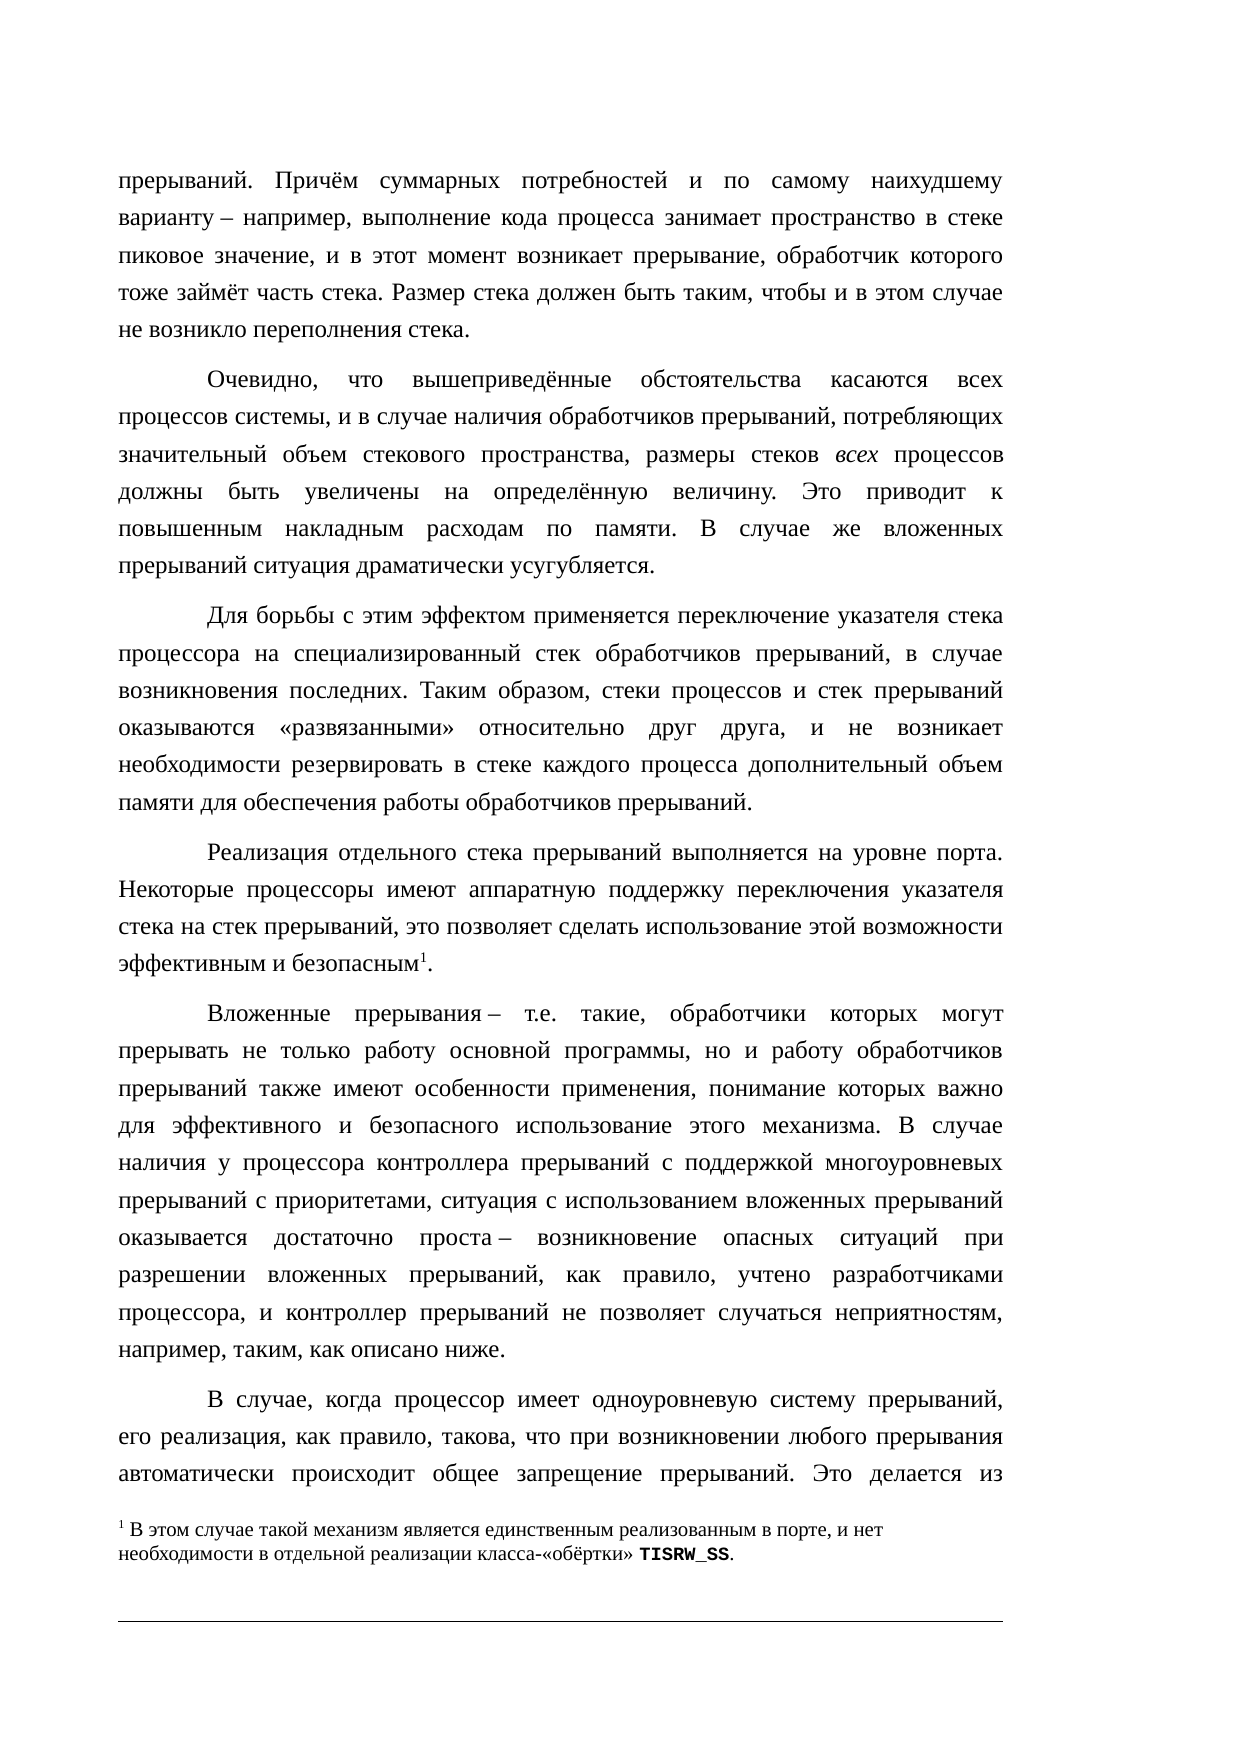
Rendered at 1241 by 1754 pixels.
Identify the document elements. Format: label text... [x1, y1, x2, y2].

text прерываний. Причём суммарных потребностей и по самому наихудшему варианту – например, выполнение кода процесса занимает пространство в стеке пиковое значение, и в этот момент возникает прерывание, обработчик которого тоже займёт часть стека. Размер стека должен быть таким, чтобы и в этом случае не возникло переполнения стека. [118, 165, 1004, 343]
text Реализация отдельного стека прерываний выполняется на уровне порта. Некоторые процессоры имеют аппаратную поддержку переключения указателя стека на стек прерываний, это позволяет сделать использование этой возможности эффективным и безопасным. [118, 837, 1004, 977]
text В этом случае такой механизм является единственным реализованным в порте, и нет необходимости в отдельной реализации класса-«обёртки» TISRW_SS. [118, 1517, 1004, 1566]
text В случае, когда процессор имеет одноуровневую систему прерываний, его реализация, как правило, такова, что при возникновении любого прерывания автоматически происходит общее запрещение прерываний. Это делается из [118, 1384, 1004, 1487]
text Для борьбы с этим эффектом применяется переключение указателя стека процессора на специализированный стек обработчиков прерываний, в случае возникновения последних. Таким образом, стеки процессов и стек прерываний оказываются «развязанными» относительно друг друга, и не возникает необходимости резервировать в стеке каждого процесса дополнительный объем памяти для обеспечения работы обработчиков прерываний. [118, 600, 1004, 816]
text Очевидно, что вышеприведённые обстоятельства касаются всех процессов системы, и в случае наличия обработчиков прерываний, потребляющих значительный объем стекового пространства, размеры стеков всех процессов должны быть увеличены на определённую величину. Это приводит к повышенным накладным расходам по памяти. В случае же вложенных прерываний ситуация драматически усугубляется. [118, 364, 1004, 579]
text Вложенные прерывания – т.е. такие, обработчики которых могут прерывать не только работу основной программы, но и работу обработчиков прерываний также имеют особенности применения, понимание которых важно для эффективного и безопасного использование этого механизма. В случае наличия у процессора контроллера прерываний с поддержкой многоуровневых прерываний с приоритетами, ситуация с использованием вложенных прерываний оказывается достаточно проста – возникновение опасных ситуаций при разрешении вложенных прерываний, как правило, учтено разработчиками процессора, и контроллер прерываний не позволяет случаться неприятностям, например, таким, как описано ниже. [118, 998, 1004, 1363]
